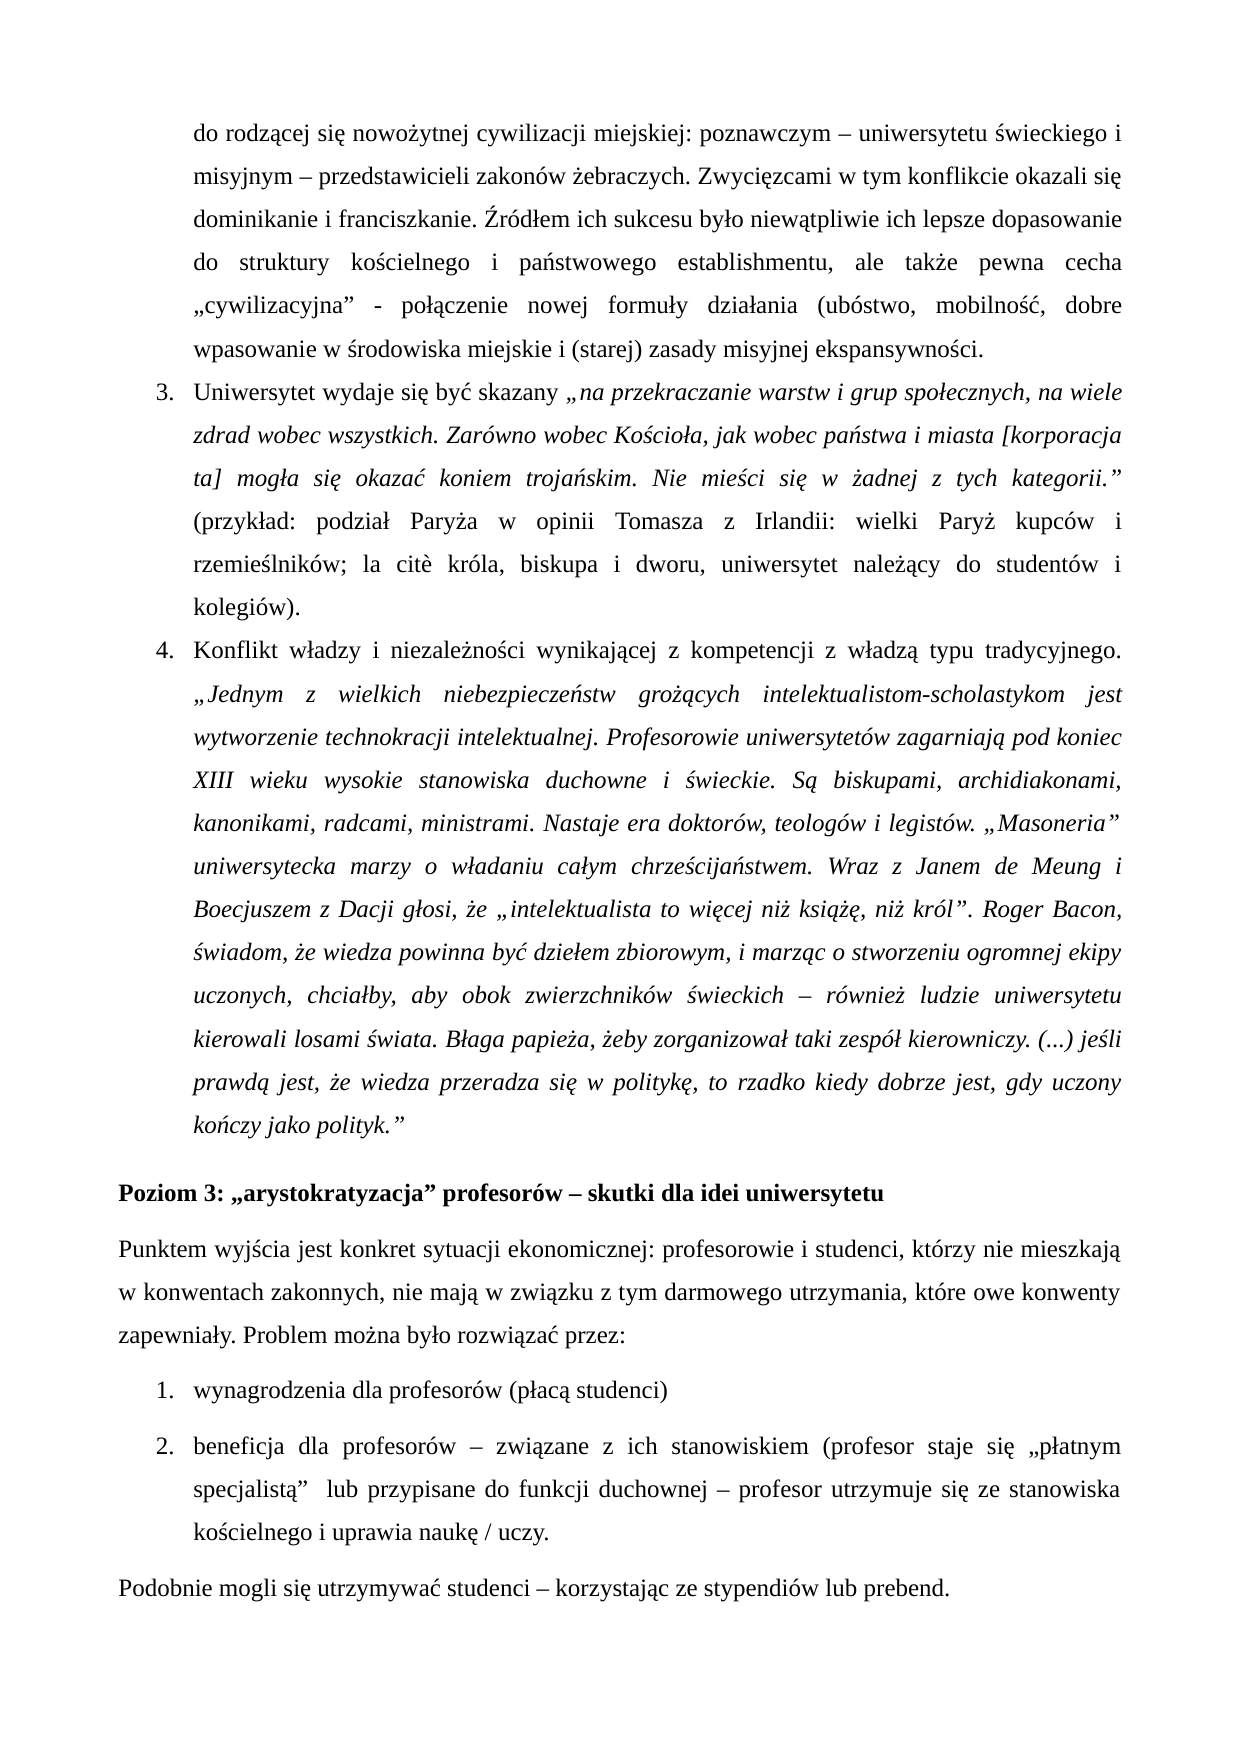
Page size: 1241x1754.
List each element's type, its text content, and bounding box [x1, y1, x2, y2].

list Uniwersytet wydaje się być skazany „na przekraczanie warstw i grup społecznych, na wiele zdrad wobec wszystkich. Zarówno wobec Kościoła, jak wobec państwa i miasta [korporacja ta] mogła się okazać koniem trojańskim. Nie mieści się w żadnej z tych kategorii.” (przykład: podział Paryża w opinii Tomasza z Irlandii: wielki Paryż kupców i rzemieślników; la citè króla, biskupa i dworu, uniwersytet należący do studentów i kolegiów). [156, 377, 1122, 621]
list Konflikt władzy i niezależności wynikającej z kompetencji z władzą typu tradycyjnego. „Jednym z wielkich niebezpieczeństw grożących intelektualistom-scholastykom jest wytworzenie technokracji intelektualnej. Profesorowie uniwersytetów zagarniają pod koniec XIII wieku wysokie stanowiska duchowne i świeckie. Są biskupami, archidiakonami, kanonikami, radcami, ministrami. Nastaje era doktorów, teologów i legistów. „Masoneria” uniwersytecka marzy o władaniu całym chrześcijaństwem. Wraz z Janem de Meung i Boecjuszem z Dacji głosi, że „intelektualista to więcej niż książę, niż król”. Roger Bacon, świadom, że wiedza powinna być dziełem zbiorowym, i marząc o stworzeniu ogromnej ekipy uczonych, chciałby, aby obok zwierzchników świeckich – również ludzie uniwersytetu kierowali losami świata. Błaga papieża, żeby zorganizował taki zespół kierowniczy. (...) jeśli prawdą jest, że wiedza przeradza się w politykę, to rzadko kiedy dobrze jest, gdy uczony kończy jako polityk.” [156, 636, 1122, 1139]
list do rodzącej się nowożytnej cywilizacji miejskiej: poznawczym – uniwersytetu świeckiego i misyjnym – przedstawicieli zakonów żebraczych. Zwycięzcami w tym konflikcie okazali się dominikanie i franciszkanie. Źródłem ich sukcesu było niewątpliwie ich lepsze dopasowanie do struktury kościelnego i państwowego establishmentu, ale także pewna cecha „cywilizacyjna” - połączenie nowej formuły działania (ubóstwo, mobilność, dobre wpasowanie w środowiska miejskie i (starej) zasady misyjnej ekspansywności. [156, 118, 1122, 362]
list beneficja dla profesorów – związane z ich stanowiskiem (profesor staje się „płatnym specjalistą” lub przypisane do funkcji duchownej – profesor utrzymuje się ze stanowiska kościelnego i uprawia naukę / uczy. [156, 1431, 1122, 1546]
list wynagrodzenia dla profesorów (płacą studenci) [156, 1376, 1122, 1404]
text Punktem wyjścia jest konkret sytuacji ekonomicznej: profesorowie i studenci, którzy nie mieszkają w konwentach zakonnych, nie mają w związku z tym darmowego utrzymania, które owe konwenty zapewniały. Problem można było rozwiązać przez: [118, 1234, 1122, 1349]
subtitle Poziom 3: „arystokratyzacja” profesorów – skutki dla idei uniwersytetu [118, 1178, 1122, 1207]
list Podobnie mogli się utrzymywać studenci – korzystając ze stypendiów lub prebend. [115, 1573, 1122, 1602]
